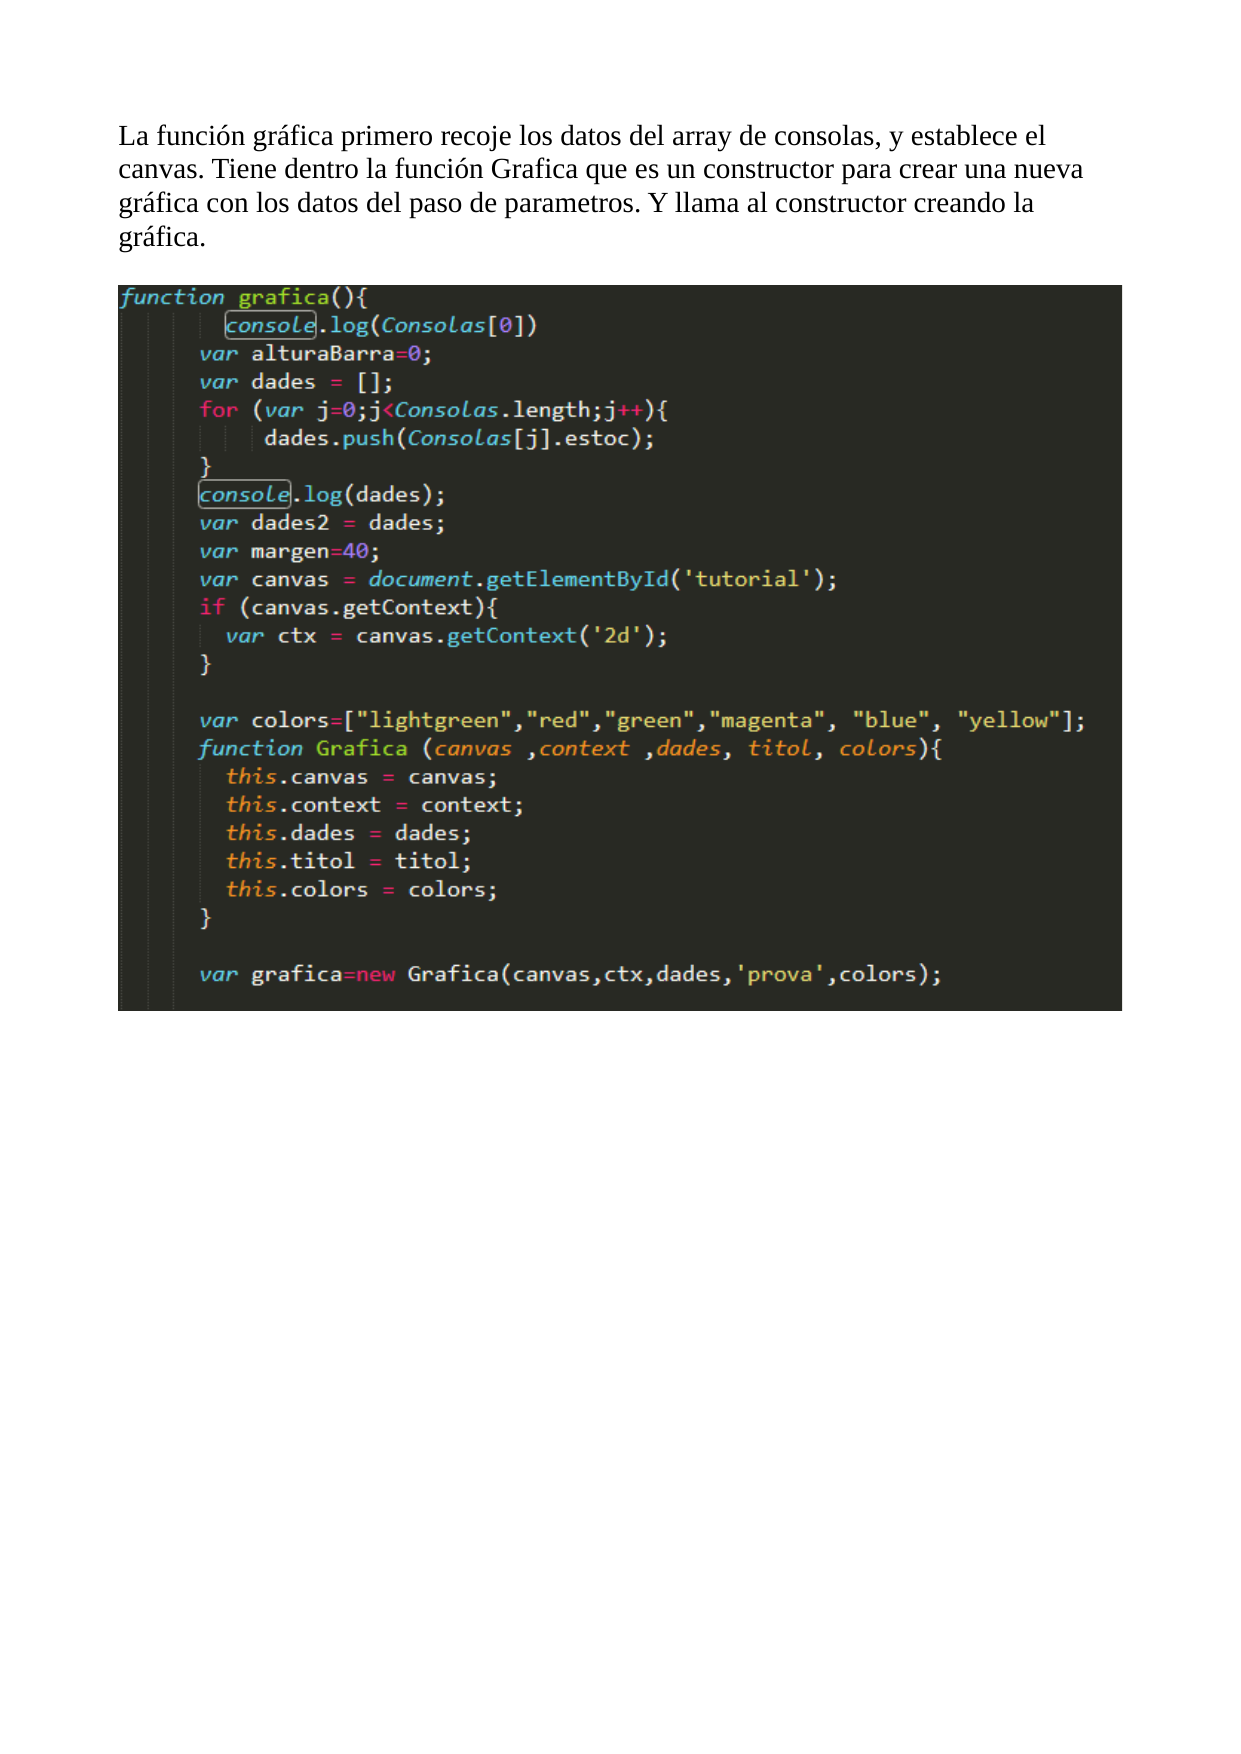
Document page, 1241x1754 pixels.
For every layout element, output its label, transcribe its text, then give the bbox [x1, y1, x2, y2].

text La función gráfica primero recoje los datos del array de consolas, y establece el canvas. Tiene dentro la función Grafica que es un constructor para crear una nueva gráfica con los datos del paso de parametros. Y llama al constructor creando la gráfica. [118, 118, 1122, 252]
picture [118, 285, 1123, 1011]
